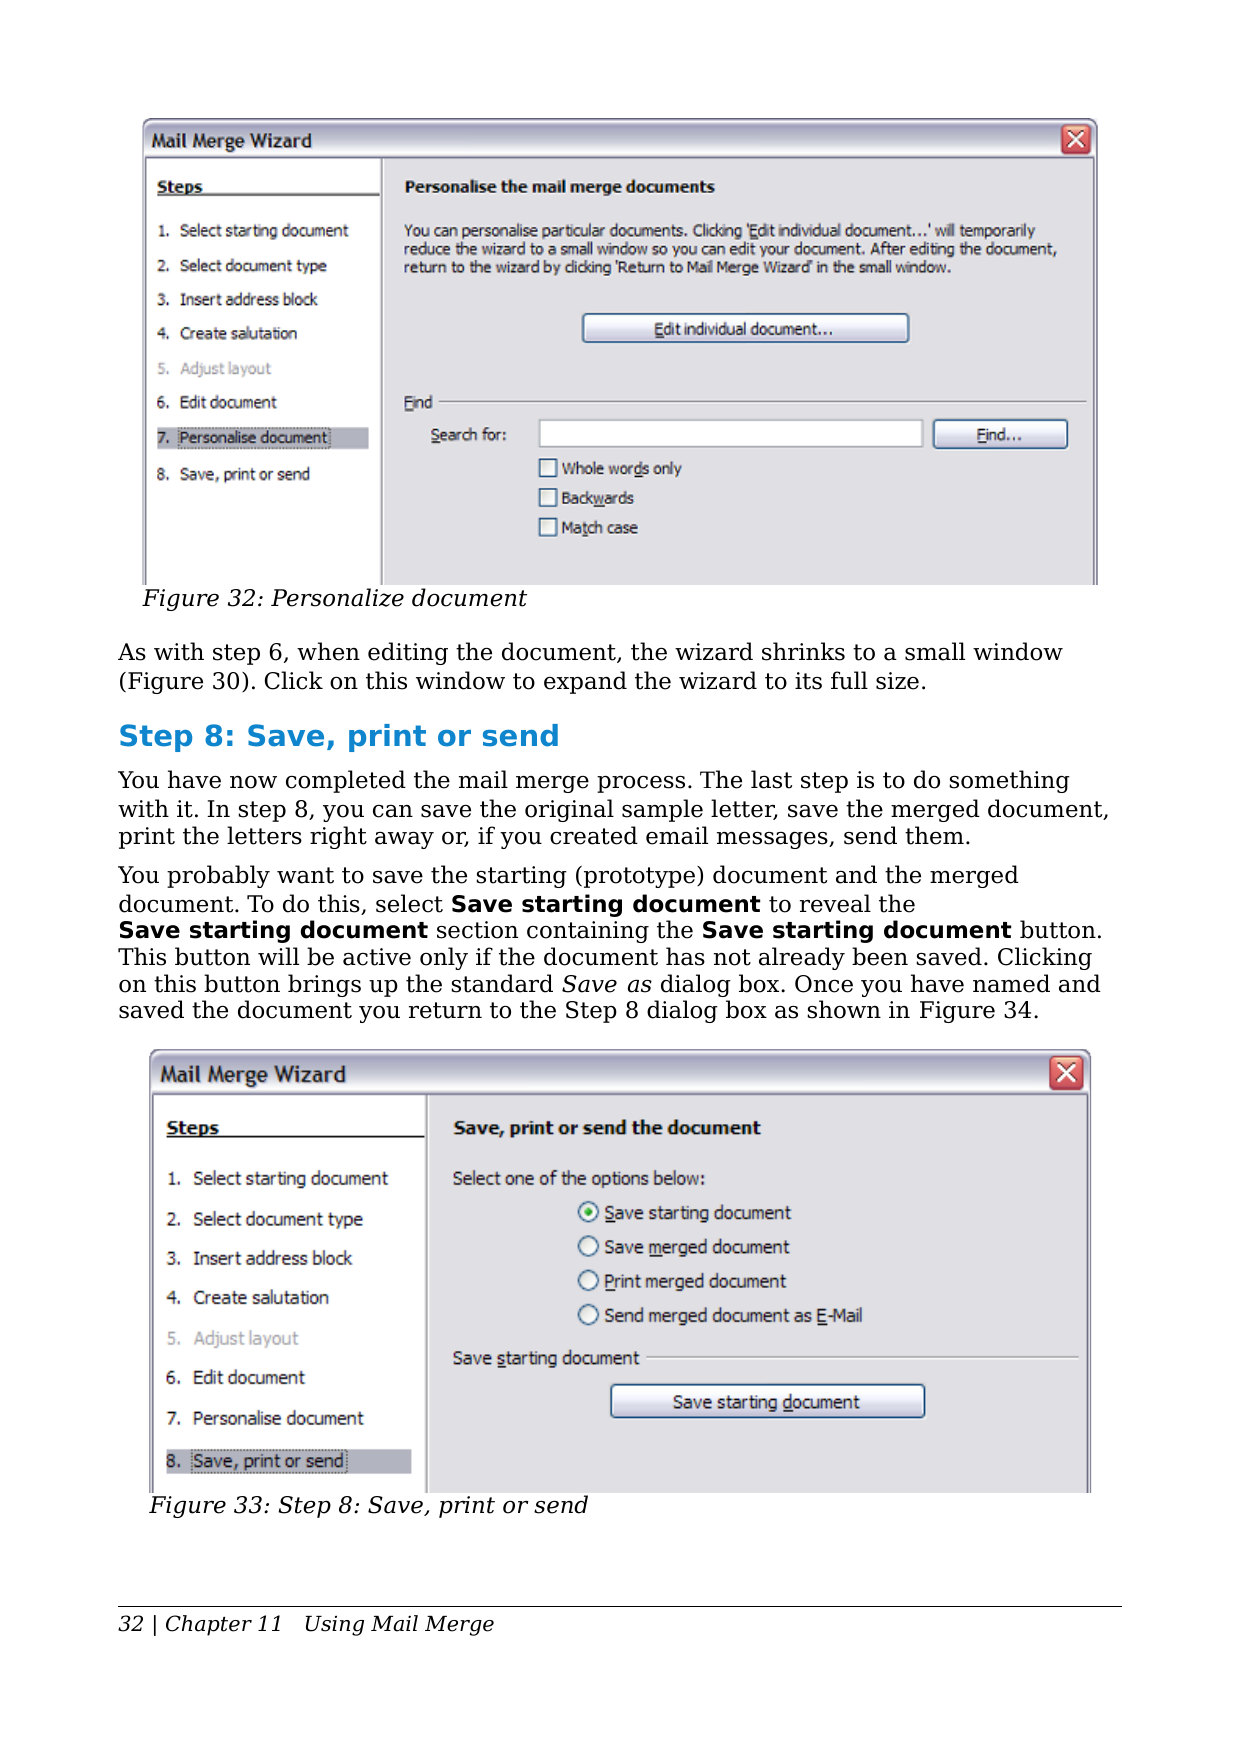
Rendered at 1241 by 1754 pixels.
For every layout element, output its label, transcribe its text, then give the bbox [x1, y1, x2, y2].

subtitle Step 8: Save, print or send [118, 719, 1122, 753]
text As with step 6, when editing the document, the wizard shrinks to a small window (Figure 30). Click on this window to expand the wizard to its full size. [118, 639, 1122, 695]
text Figure 33: Step 8: Save, print or send [149, 1493, 1091, 1519]
picture [149, 1049, 1092, 1493]
text Figure 32: Personalize document [143, 585, 1097, 611]
text You probably want to save the starting (prototype) document and the merged document. To do this, select Save starting document to reveal the Save starting document section containing the Save starting document button. This button will be active only if the document has not already been saved. Clicking on this button brings up the standard Save as dialog box. Once you have named and saved the document you return to the Step 8 dialog box as shown in Figure 34. [118, 862, 1122, 1024]
text You have now completed the mail merge process. The last step is to do something with it. In step 8, you can save the original sample letter, save the merged document, print the letters right away or, if you created email messages, send them. [118, 765, 1122, 849]
picture [142, 118, 1098, 585]
